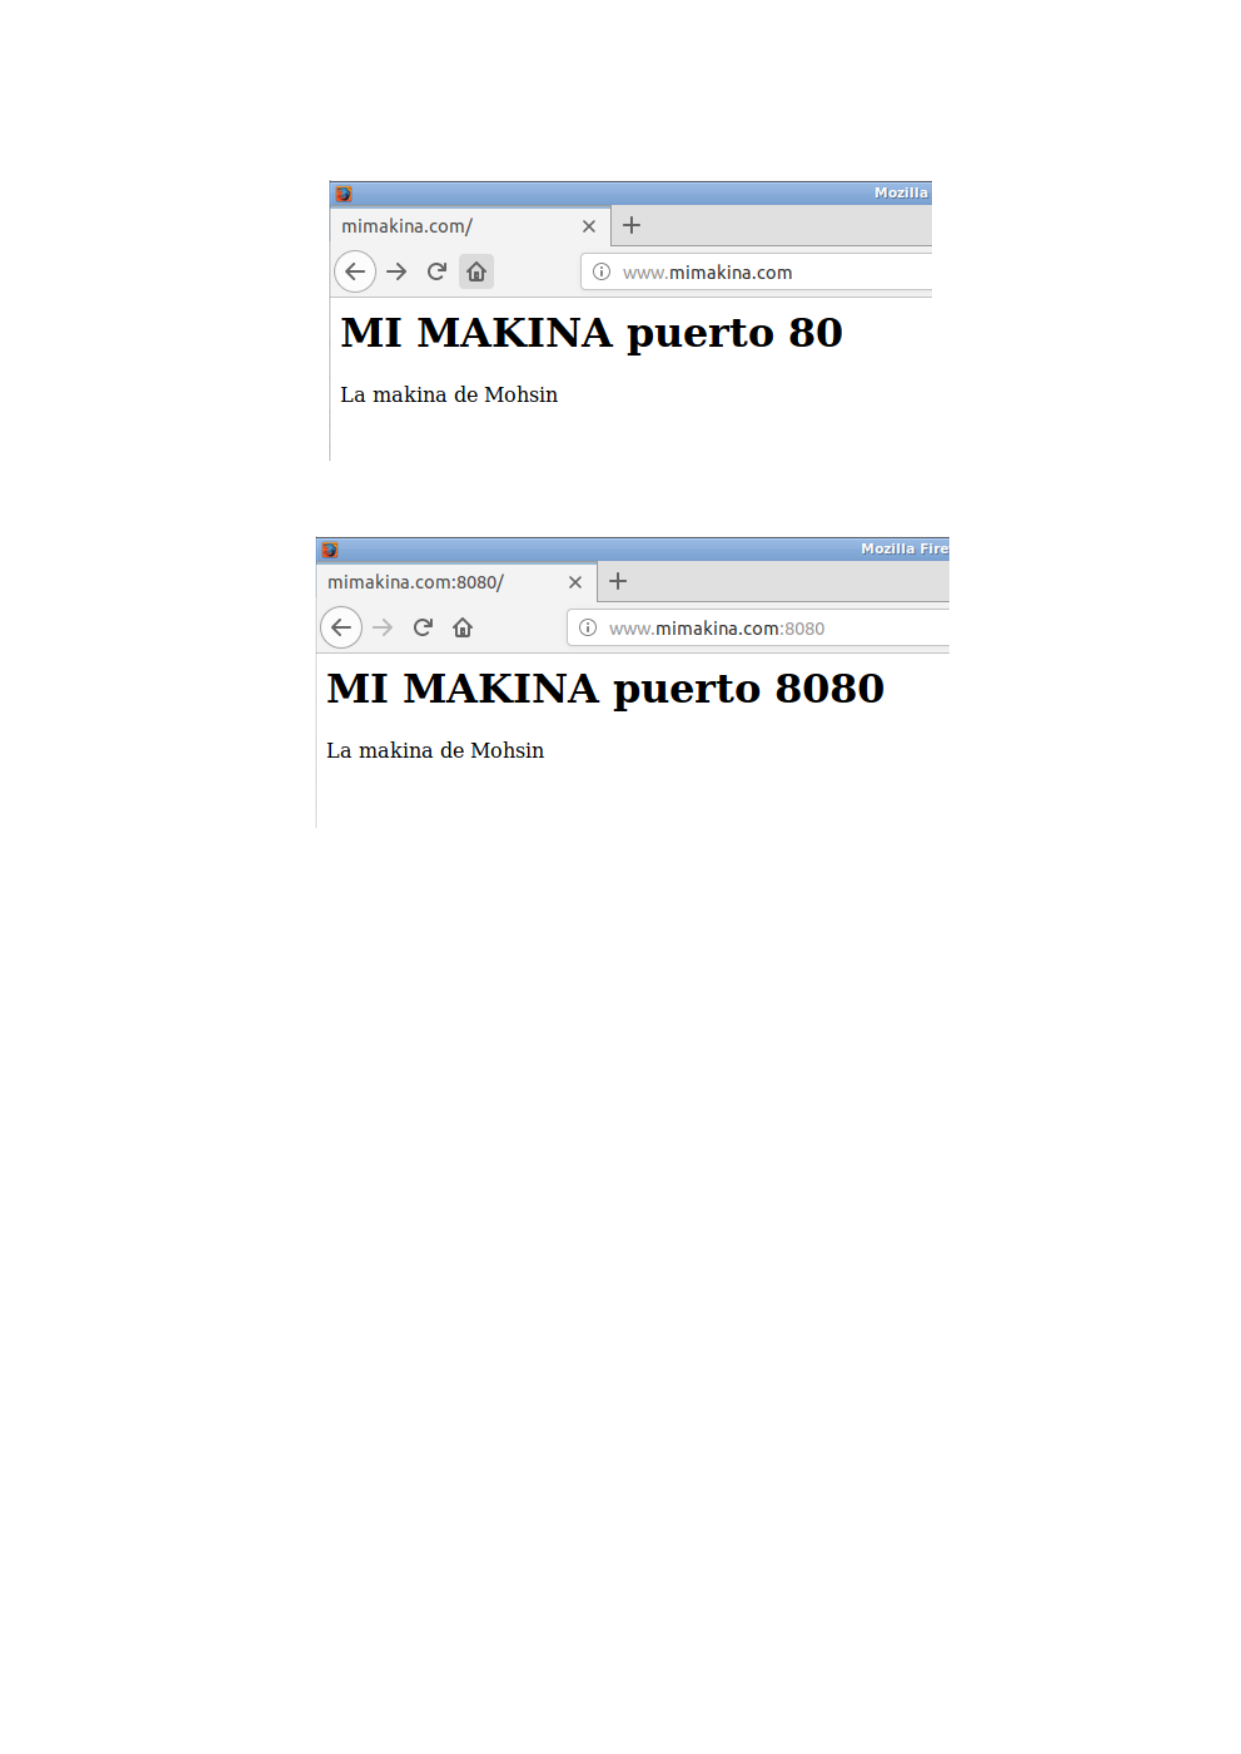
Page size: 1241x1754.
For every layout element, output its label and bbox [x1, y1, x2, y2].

picture [329, 180, 932, 461]
picture [315, 536, 950, 828]
